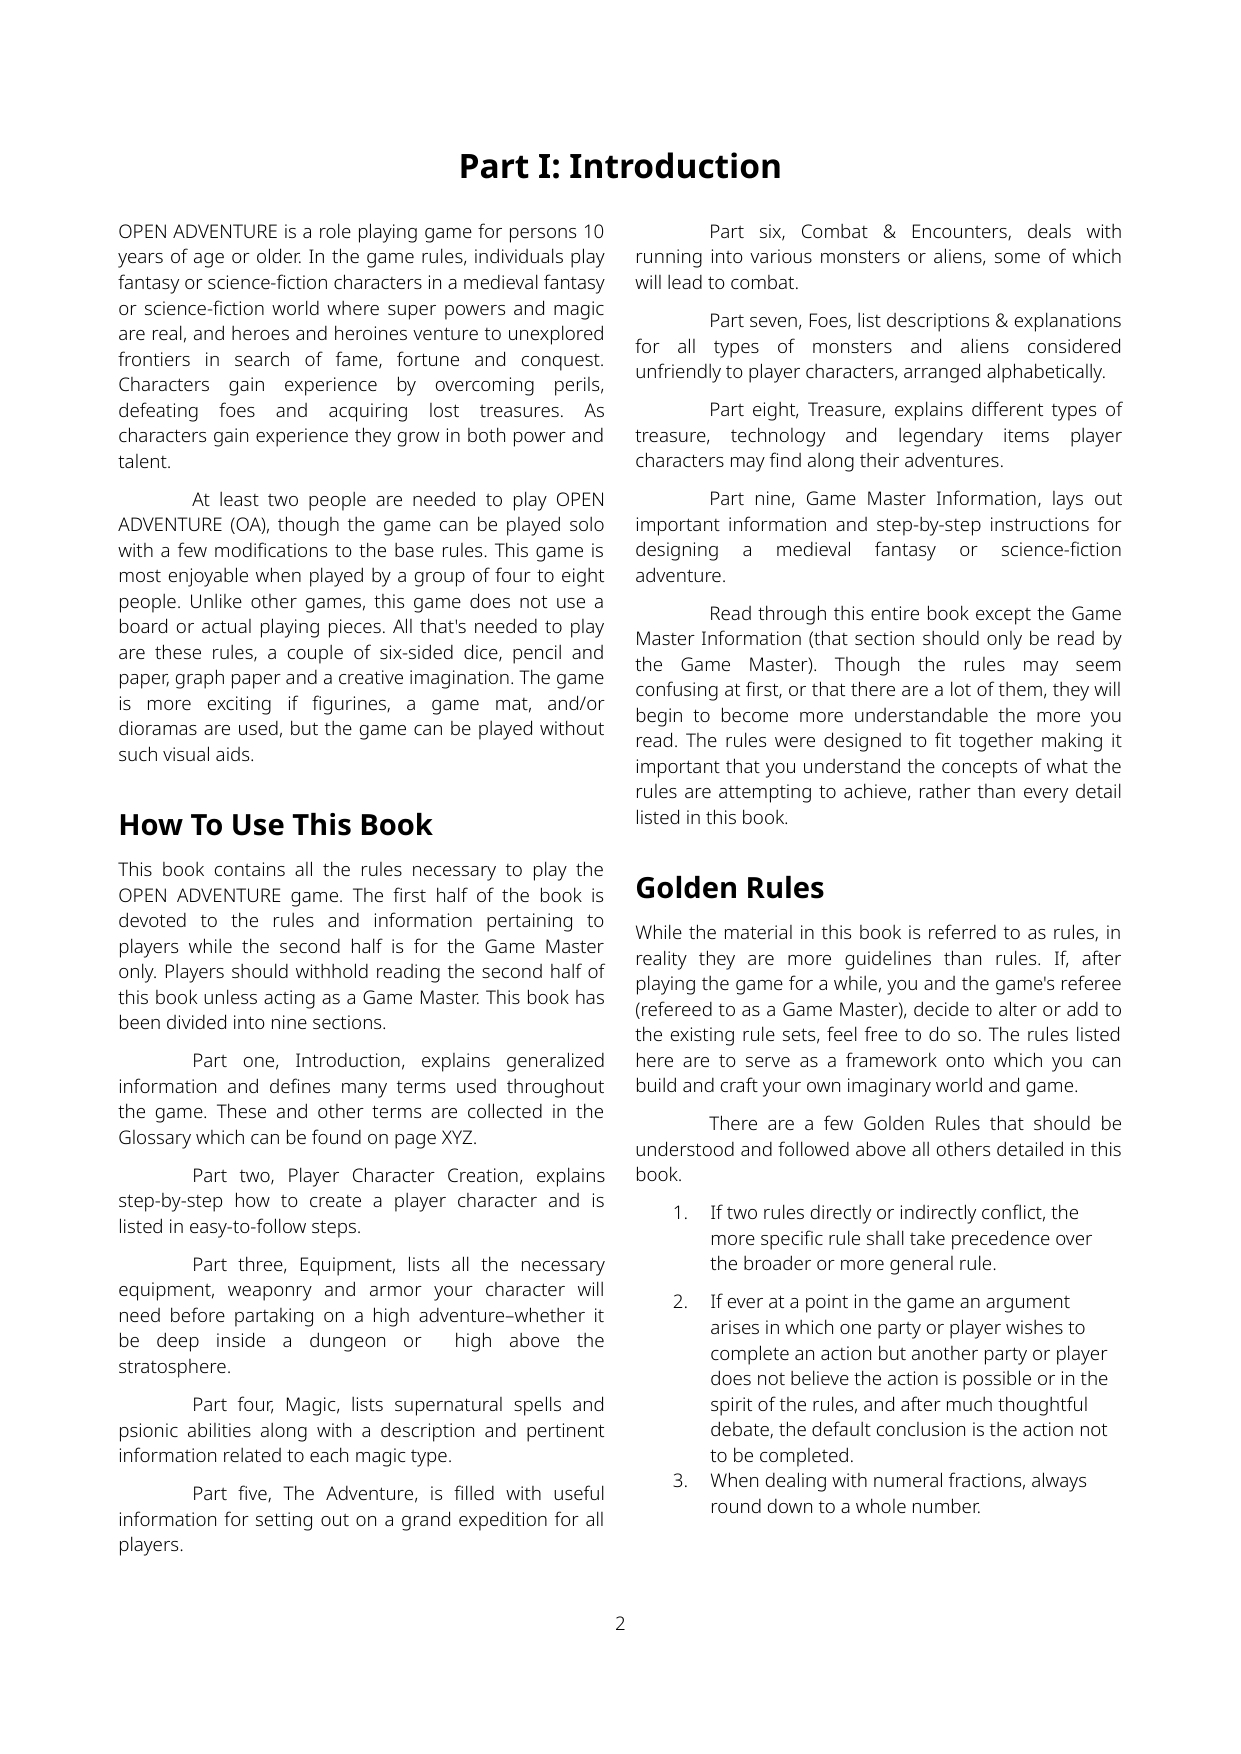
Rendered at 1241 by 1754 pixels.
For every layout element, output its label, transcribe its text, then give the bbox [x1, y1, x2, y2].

text Read through this entire book except the Game Master Information (that section should only be read by the Game Master). Though the rules may seem confusing at first, or that there are a lot of them, they will begin to become more understandable the more you read. The rules were designed to fit together making it important that you understand the concepts of what the rules are attempting to achieve, rather than every detail listed in this book. [635, 600, 1122, 830]
text While the material in this book is referred to as rules, in reality they are more guidelines than rules. If, after playing the game for a while, you and the game's referee (refereed to as a Game Master), decide to alter or add to the existing rule sets, feel free to do so. The rules listed here are to serve as a framework onto which you can build and craft your own imaginary world and game. [635, 919, 1122, 1098]
text There are a few Golden Rules that should be understood and followed above all others detailed in this book. [635, 1111, 1122, 1187]
text Part eight, Treasure, explains different types of treasure, technology and legendary items player characters may find along their adventures. [635, 396, 1122, 473]
text OPEN ADVENTURE is a role playing game for persons 10 years of age or older. In the game rules, individuals play fantasy or science-fiction characters in a medieval fantasy or science-fiction world where super powers and magic are real, and heroes and heroines venture to unexplored frontiers in search of fame, fortune and conquest. Characters gain experience by overcoming perils, defeating foes and acquiring lost treasures. As characters gain experience they grow in both power and talent. [118, 218, 605, 473]
text This book contains all the rules necessary to play the OPEN ADVENTURE game. The first half of the book is devoted to the rules and information pertaining to players while the second half is for the Game Master only. Players should withhold reading the second half of this book unless acting as a Game Master. This book has been divided into nine sections. [118, 856, 605, 1035]
subtitle How To Use This Book [118, 804, 605, 844]
text Part one, Introduction, explains generalized information and defines many terms used throughout the game. These and other terms are collected in the Glossary which can be found on page XYZ. [118, 1048, 605, 1150]
text Part three, Equipment, lists all the necessary equipment, weaponry and armor your character will need before partaking on a high adventure–whether it be deep inside a dungeon or high above the stratosphere. [118, 1251, 605, 1379]
list When dealing with numeral fractions, always round down to a whole number. [673, 1467, 1122, 1518]
list If two rules directly or indirectly conflict, the more specific rule shall take precedence over the broader or more general rule. [673, 1200, 1122, 1276]
text Part five, The Adventure, is filled with useful information for setting out on a grand expedition for all players. [118, 1480, 605, 1557]
list If ever at a point in the game an argument arises in which one party or player wishes to complete an action but another party or player does not believe the action is possible or in the spirit of the rules, and after much thoughtful debate, the default conclusion is the action not to be completed. [673, 1289, 1122, 1467]
text Part four, Magic, lists supernatural spells and psionic abilities along with a description and pertinent information related to each magic type. [118, 1391, 605, 1468]
text Part nine, Game Master Information, lays out important information and step-by-step instructions for designing a medieval fantasy or science-fiction adventure. [635, 486, 1122, 588]
text Part six, Combat & Encounters, deals with running into various monsters or aliens, some of which will lead to combat. [635, 218, 1122, 295]
text Part seven, Foes, list descriptions & explanations for all types of monsters and aliens considered unfriendly to player characters, arranged alphabetically. [635, 307, 1122, 384]
subtitle Golden Rules [635, 867, 1122, 907]
text Part two, Player Character Creation, explains step-by-step how to create a player character and is listed in easy-to-follow steps. [118, 1162, 605, 1239]
text At least two people are needed to play OPEN ADVENTURE (OA), though the game can be played solo with a few modifications to the base rules. This game is most enjoyable when played by a group of four to eight people. Unlike other games, this game does not use a board or actual playing pieces. All that's needed to play are these rules, a couple of six-sided dice, pencil and paper, graph paper and a creative imagination. The game is more exciting if figurines, a game mat, and/or dioramas are used, but the game can be played without such visual aids. [118, 486, 605, 767]
